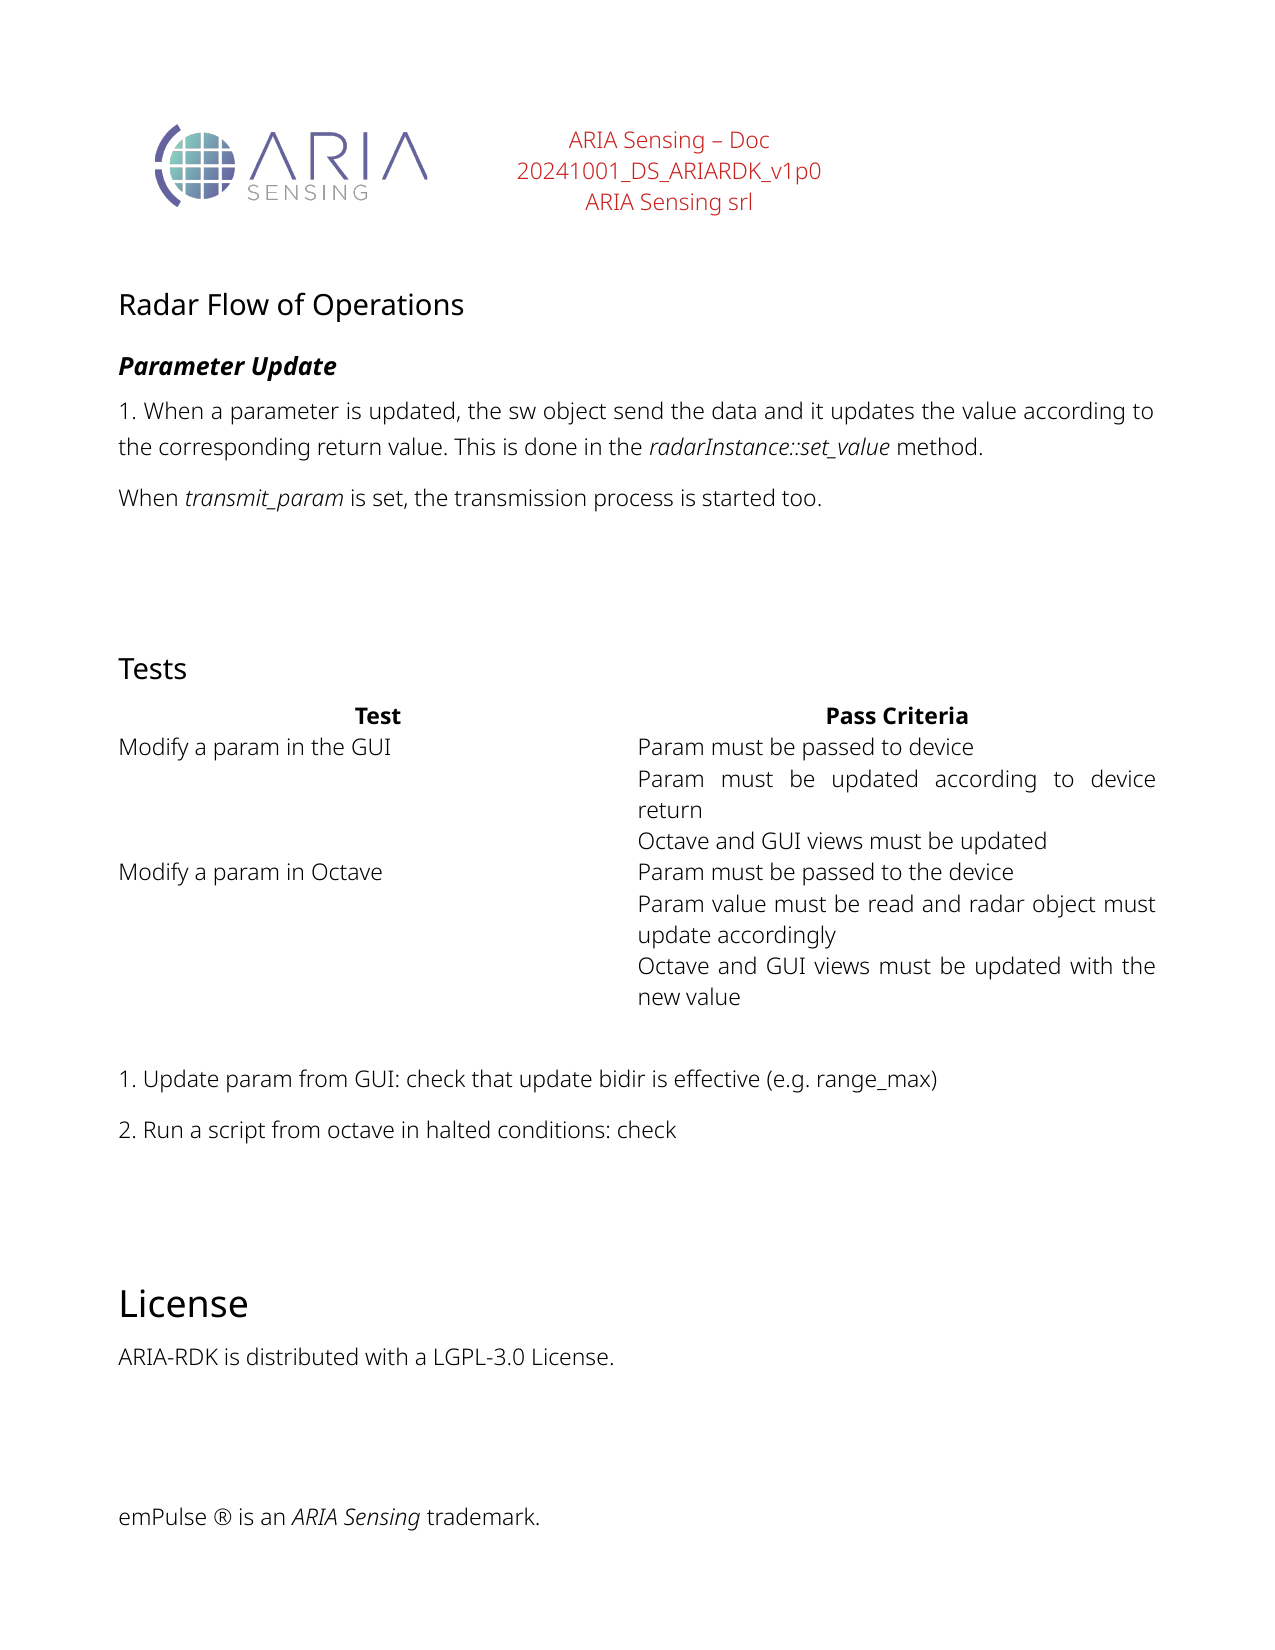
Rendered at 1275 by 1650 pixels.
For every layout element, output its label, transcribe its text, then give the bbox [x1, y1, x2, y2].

subtitle License [118, 1278, 1157, 1329]
table_cell Param must be passed to device Param must be updated according to device return Octave and GUI views must be updated [638, 731, 1157, 856]
text 2. Run a script from octave in halted conditions: check [118, 1114, 1157, 1145]
text 1. When a parameter is updated, the sw object send the data and it updates the value according to the corresponding return value. This is done in the radarInstance::set_value method. [118, 395, 1157, 462]
picture [155, 123, 428, 207]
subtitle Parameter Update [118, 349, 1157, 383]
table_cell Param must be passed to the device Param value must be read and radar object must update accordingly Octave and GUI views must be updated with the new value [638, 856, 1157, 1013]
subtitle Radar Flow of Operations [118, 284, 1157, 324]
table_cell Modify a param in Octave [118, 856, 637, 1013]
text ARIA-RDK is distributed with a LGPL-3.0 License. [118, 1341, 1157, 1372]
table_header Pass Criteria [638, 700, 1157, 731]
text When transmit_param is set, the transmission process is started too. [118, 482, 1157, 513]
text 1. Update param from GUI: check that update bidir is effective (e.g. range_max) [118, 1063, 1157, 1094]
table_cell Modify a param in the GUI [118, 731, 637, 856]
table_header Test [118, 700, 637, 731]
subtitle Tests [118, 648, 1157, 688]
